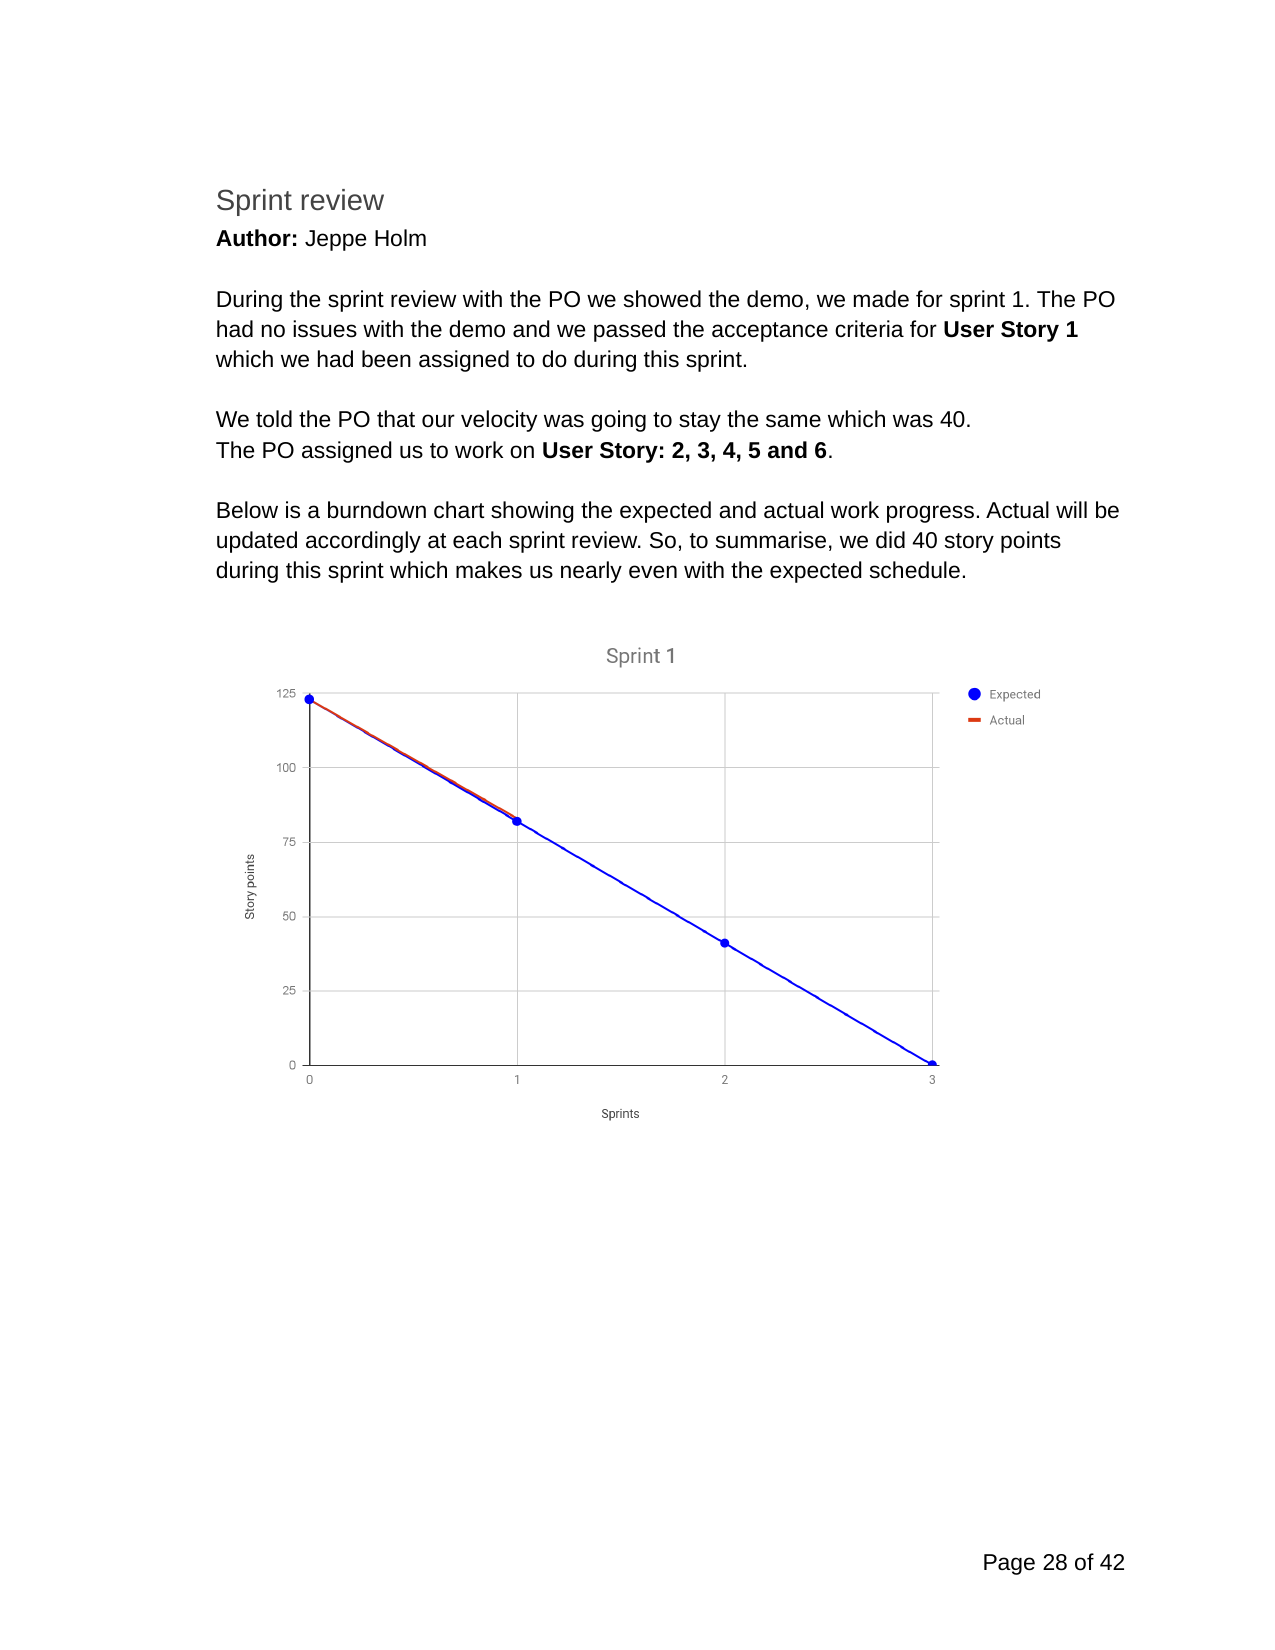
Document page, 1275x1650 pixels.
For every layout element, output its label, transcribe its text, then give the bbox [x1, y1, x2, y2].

subtitle Sprint review [216, 183, 1125, 217]
text The PO assigned us to work on User Story: 2, 3, 4, 5 and 6. [216, 437, 1125, 463]
text During the sprint review with the PO we showed the demo, we made for sprint 1. The PO had no issues with the demo and we passed the acceptance criteria for User Story 1 which we had been assigned to do during this sprint. [216, 286, 1125, 372]
text Author: Jeppe Holm [216, 225, 1125, 252]
text Below is a burndown chart showing the expected and actual work progress. Actual will be updated accordingly at each sprint review. So, to summarise, we did 40 story points during this sprint which makes us nearly even with the expected schedule. [216, 497, 1125, 1147]
picture [215, 617, 1067, 1147]
text We told the PO that our velocity was going to stay the same which was 40. [216, 406, 1125, 433]
